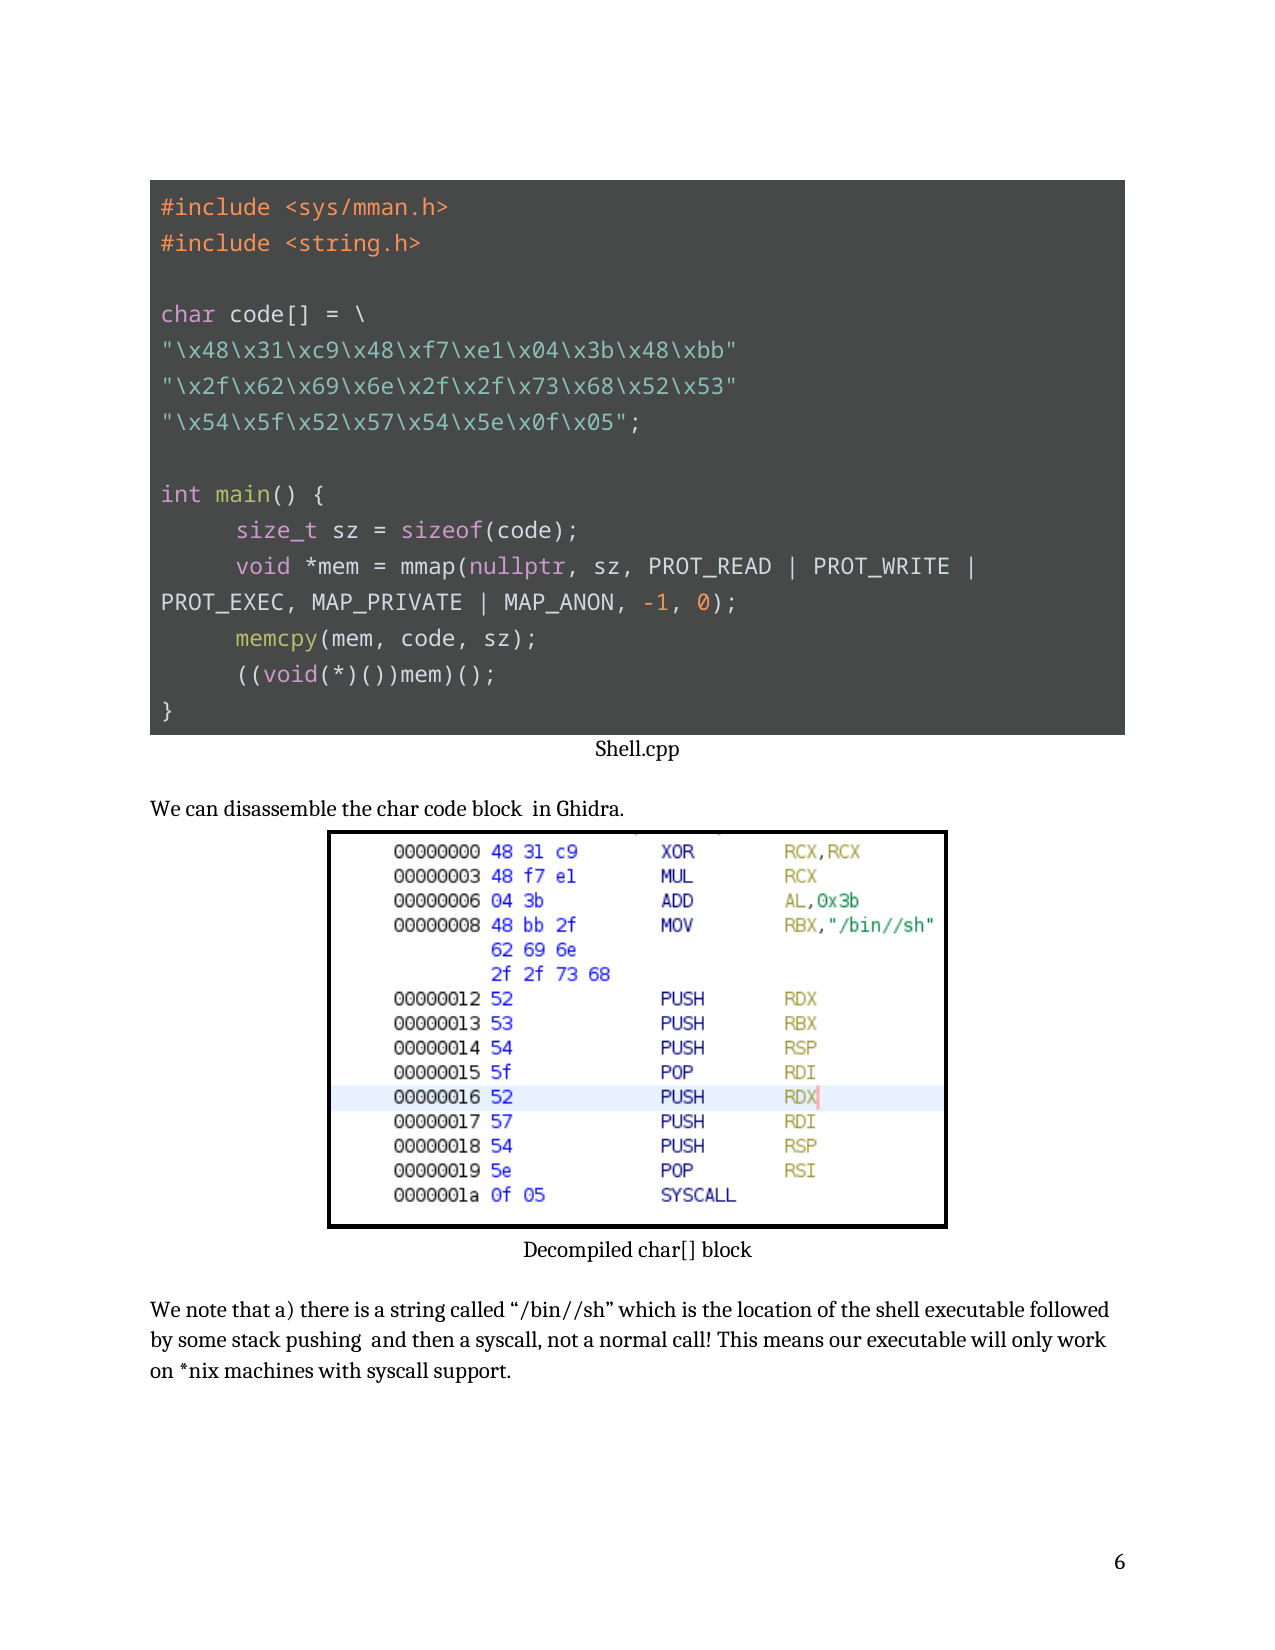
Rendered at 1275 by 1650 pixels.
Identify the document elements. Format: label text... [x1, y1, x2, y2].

text Decompiled char[] block [150, 1237, 1125, 1263]
text Shell.cpp [150, 735, 1125, 762]
text We note that a) there is a string called “/bin//sh” which is the location of the shell executable followed by some stack pushing and then a syscall, not a normal call! This means our executable will only work on *nix machines with syscall support. [150, 1297, 1125, 1384]
picture [331, 834, 944, 1224]
table_header #include <sys/mman.h> #include <string.h> char code[] = \ "\x48\x31\xc9\x48\xf7\xe1\x04\x3b\x48\xbb" "\x2f\x62\x69\x6e\x2f\x2f\x73\x68\x52\x53" "\x54\x5f\x52\x57\x54\x5e\x0f\x05"; int main() { size_t sz = sizeof(code); void *mem = mmap(nullptr, sz, PROT_READ | PROT_WRITE | PROT_EXEC, MAP_PRIVATE | MAP_ANON, -1, 0); memcpy(mem, code, sz); ((void(*)())mem)(); } [150, 180, 1125, 735]
text We can disassemble the char code block in Ghidra. [150, 796, 1125, 822]
